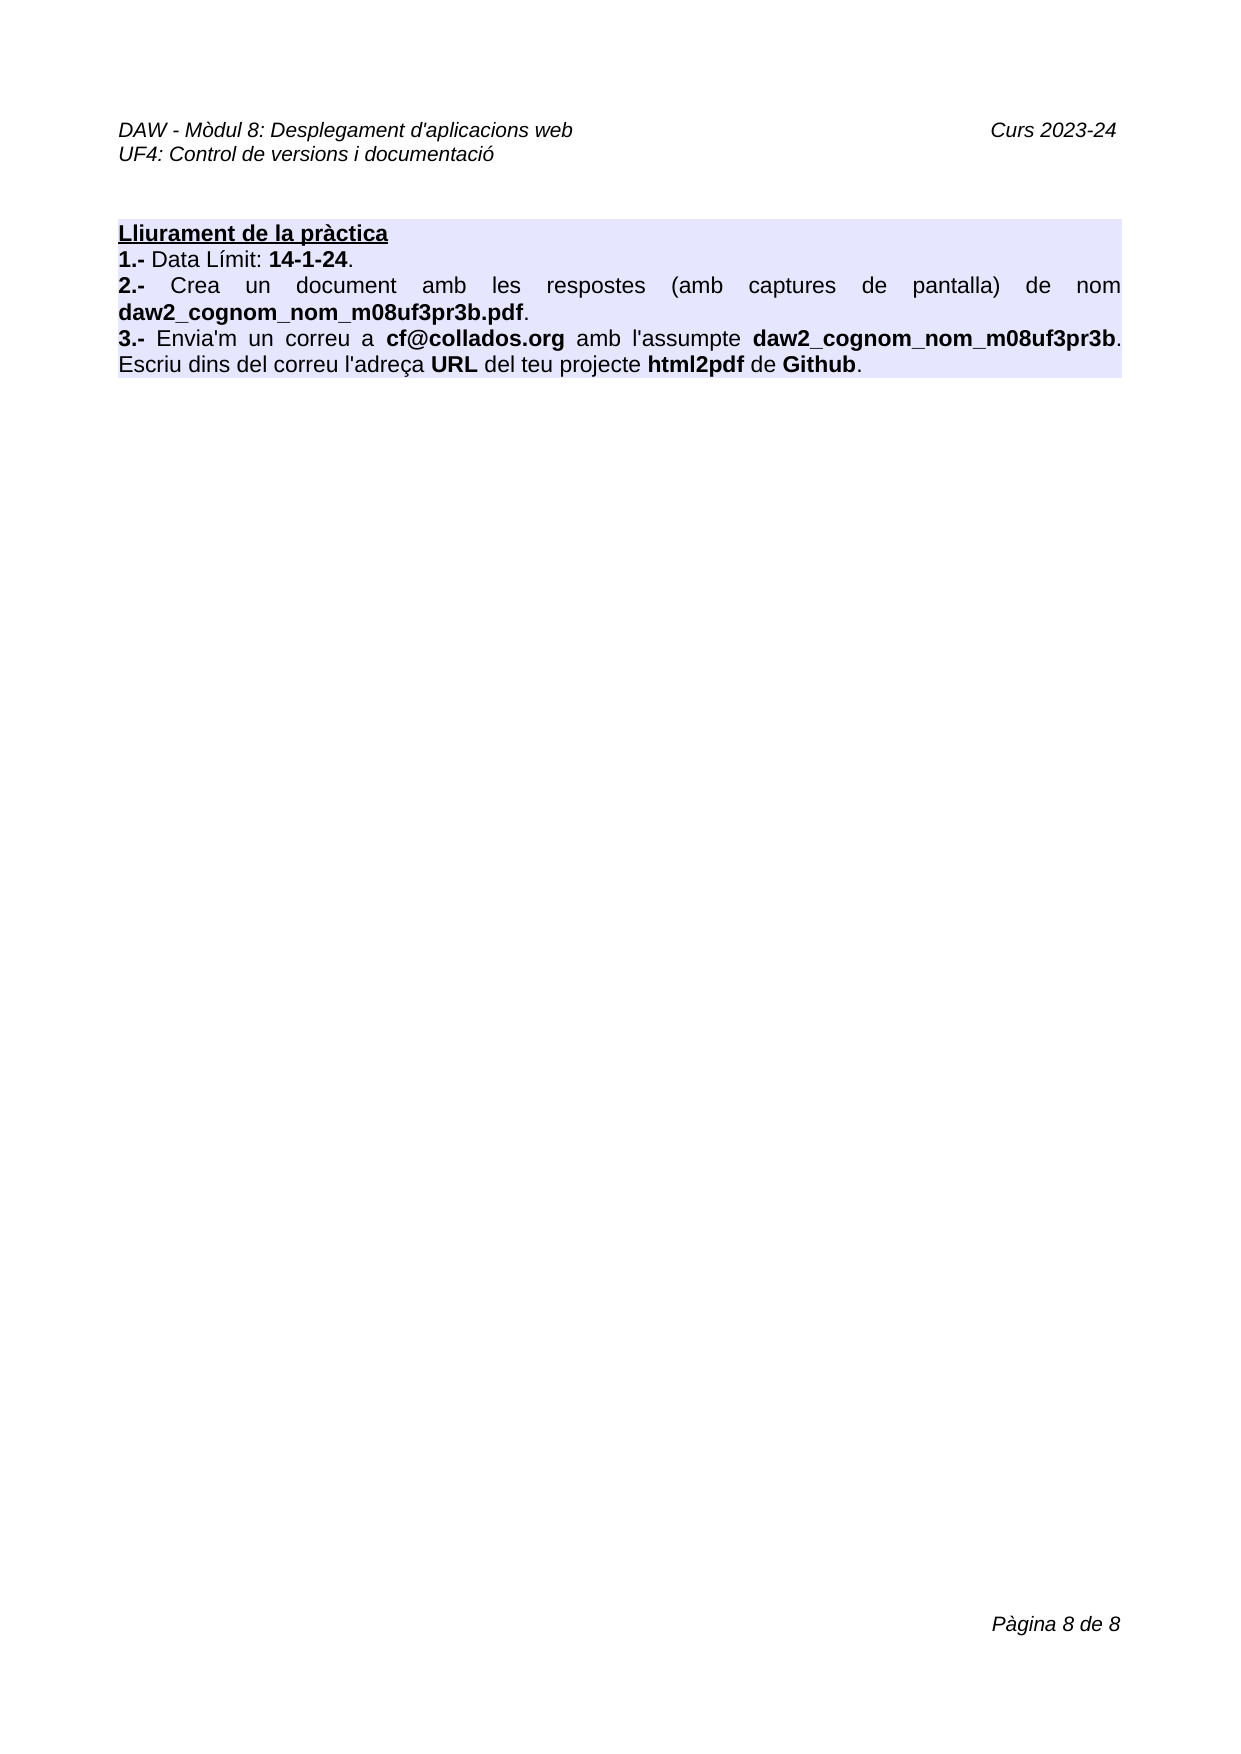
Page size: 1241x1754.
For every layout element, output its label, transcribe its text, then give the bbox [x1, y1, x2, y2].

text 2.- Crea un document amb les respostes (amb captures de pantalla) de nom daw2_cognom_nom_m08uf3pr3b.pdf. [118, 272, 1122, 325]
text 3.- Envia'm un correu a cf@collados.org amb l'assumpte daw2_cognom_nom_m08uf3pr3b. Escriu dins del correu l'adreça URL del teu projecte html2pdf de Github. [118, 325, 1122, 378]
text Lliurament de la pràctica [118, 219, 1122, 246]
text 1.- Data Límit: 14-1-24. [118, 246, 1122, 272]
